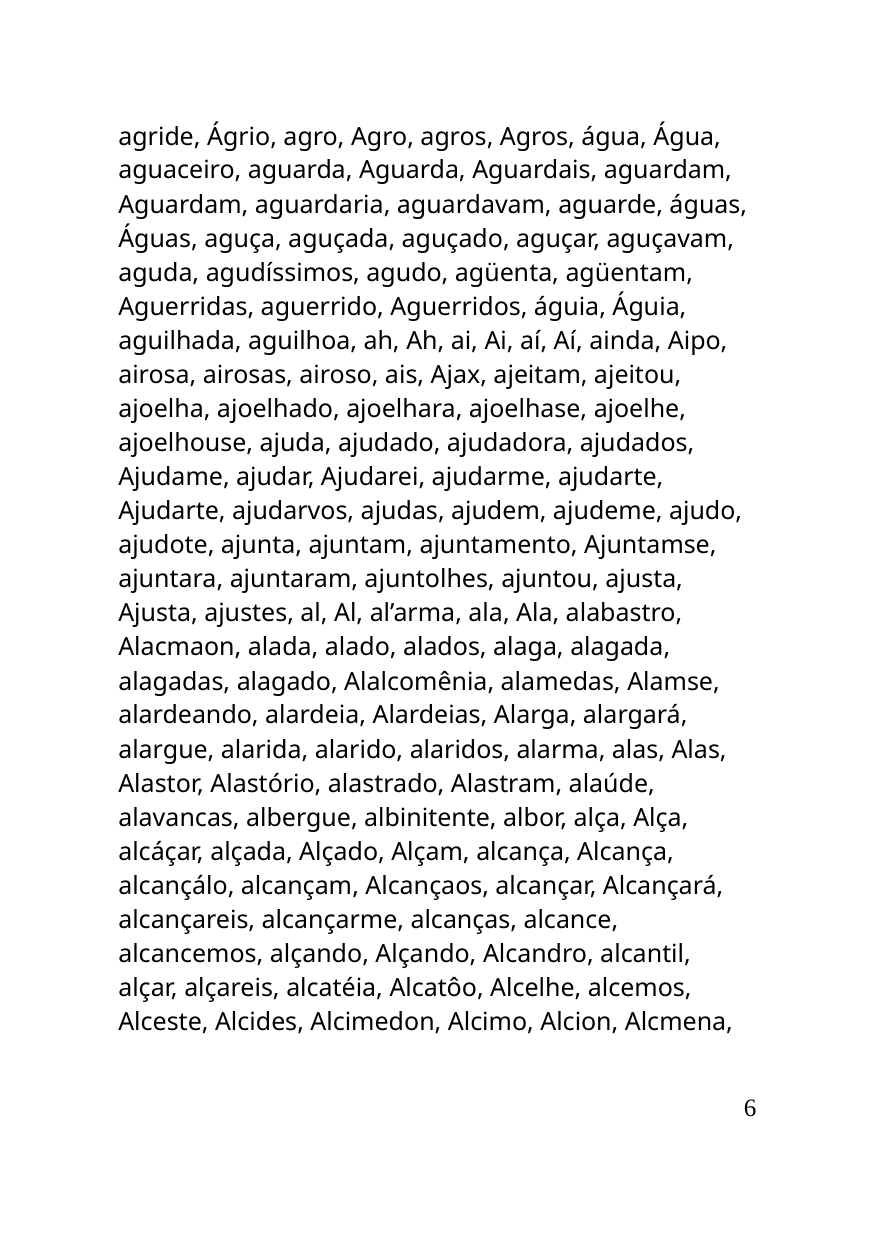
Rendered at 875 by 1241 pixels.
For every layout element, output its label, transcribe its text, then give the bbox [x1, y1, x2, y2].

text agride, Ágrio, agro, Agro, agros, Agros, água, Água, aguaceiro, aguarda, Aguarda, Aguardais, aguardam, Aguardam, aguardaria, aguardavam, aguarde, águas, Águas, aguça, aguçada, aguçado, aguçar, aguçavam, aguda, agudíssimos, agudo, agüenta, agüentam, Aguerridas, aguerrido, Aguerridos, águia, Águia, aguilhada, aguilhoa, ah, Ah, ai, Ai, aí, Aí, ainda, Aipo, airosa, airosas, airoso, ais, Ajax, ajeitam, ajeitou, ajoelha, ajoelhado, ajoelhara, ajoelhase, ajoelhe, ajoelhouse, ajuda, ajudado, ajudadora, ajudados, Ajudame, ajudar, Ajudarei, ajudarme, ajudarte, Ajudarte, ajudarvos, ajudas, ajudem, ajudeme, ajudo, ajudote, ajunta, ajuntam, ajuntamento, Ajuntamse, ajuntara, ajuntaram, ajuntolhes, ajuntou, ajusta, Ajusta, ajustes, al, Al, al’arma, ala, Ala, alabastro, Alacmaon, alada, alado, alados, alaga, alagada, alagadas, alagado, Alalcomênia, alamedas, Alamse, alardeando, alardeia, Alardeias, Alarga, alargará, alargue, alarida, alarido, alaridos, alarma, alas, Alas, Alastor, Alastório, alastrado, Alastram, alaúde, alavancas, albergue, albinitente, albor, alça, Alça, alcáçar, alçada, Alçado, Alçam, alcança, Alcança, alcançálo, alcançam, Alcançaos, alcançar, Alcançará, alcançareis, alcançarme, alcanças, alcance, alcancemos, alçando, Alçando, Alcandro, alcantil, alçar, alçareis, alcatéia, Alcatôo, Alcelhe, alcemos, Alceste, Alcides, Alcimedon, Alcimo, Alcion, Alcmena, [118, 118, 756, 1038]
